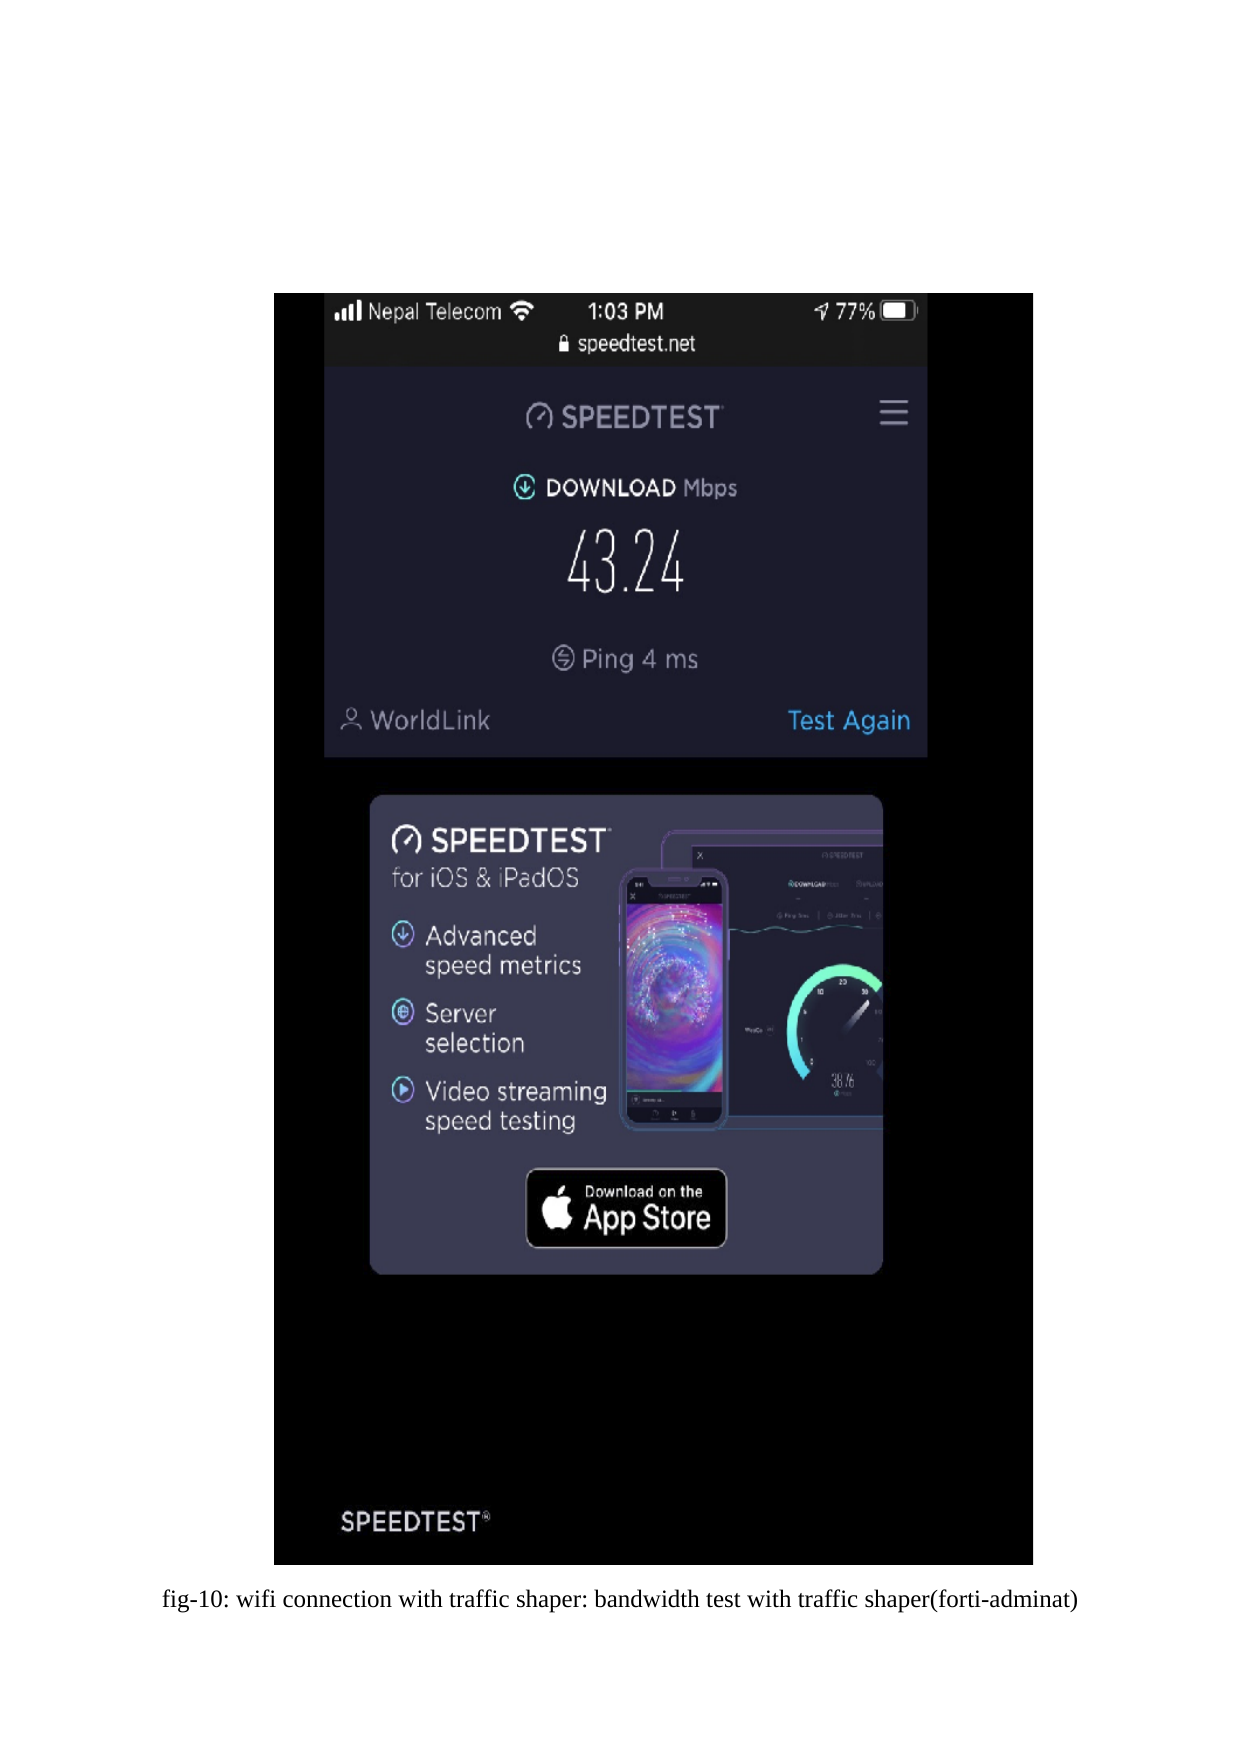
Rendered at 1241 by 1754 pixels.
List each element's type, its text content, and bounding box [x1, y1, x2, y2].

text fig-10: wifi connection with traffic shaper: bandwidth test with traffic shaper(forti-adminat) [118, 1584, 1122, 1613]
picture [274, 293, 1034, 1565]
